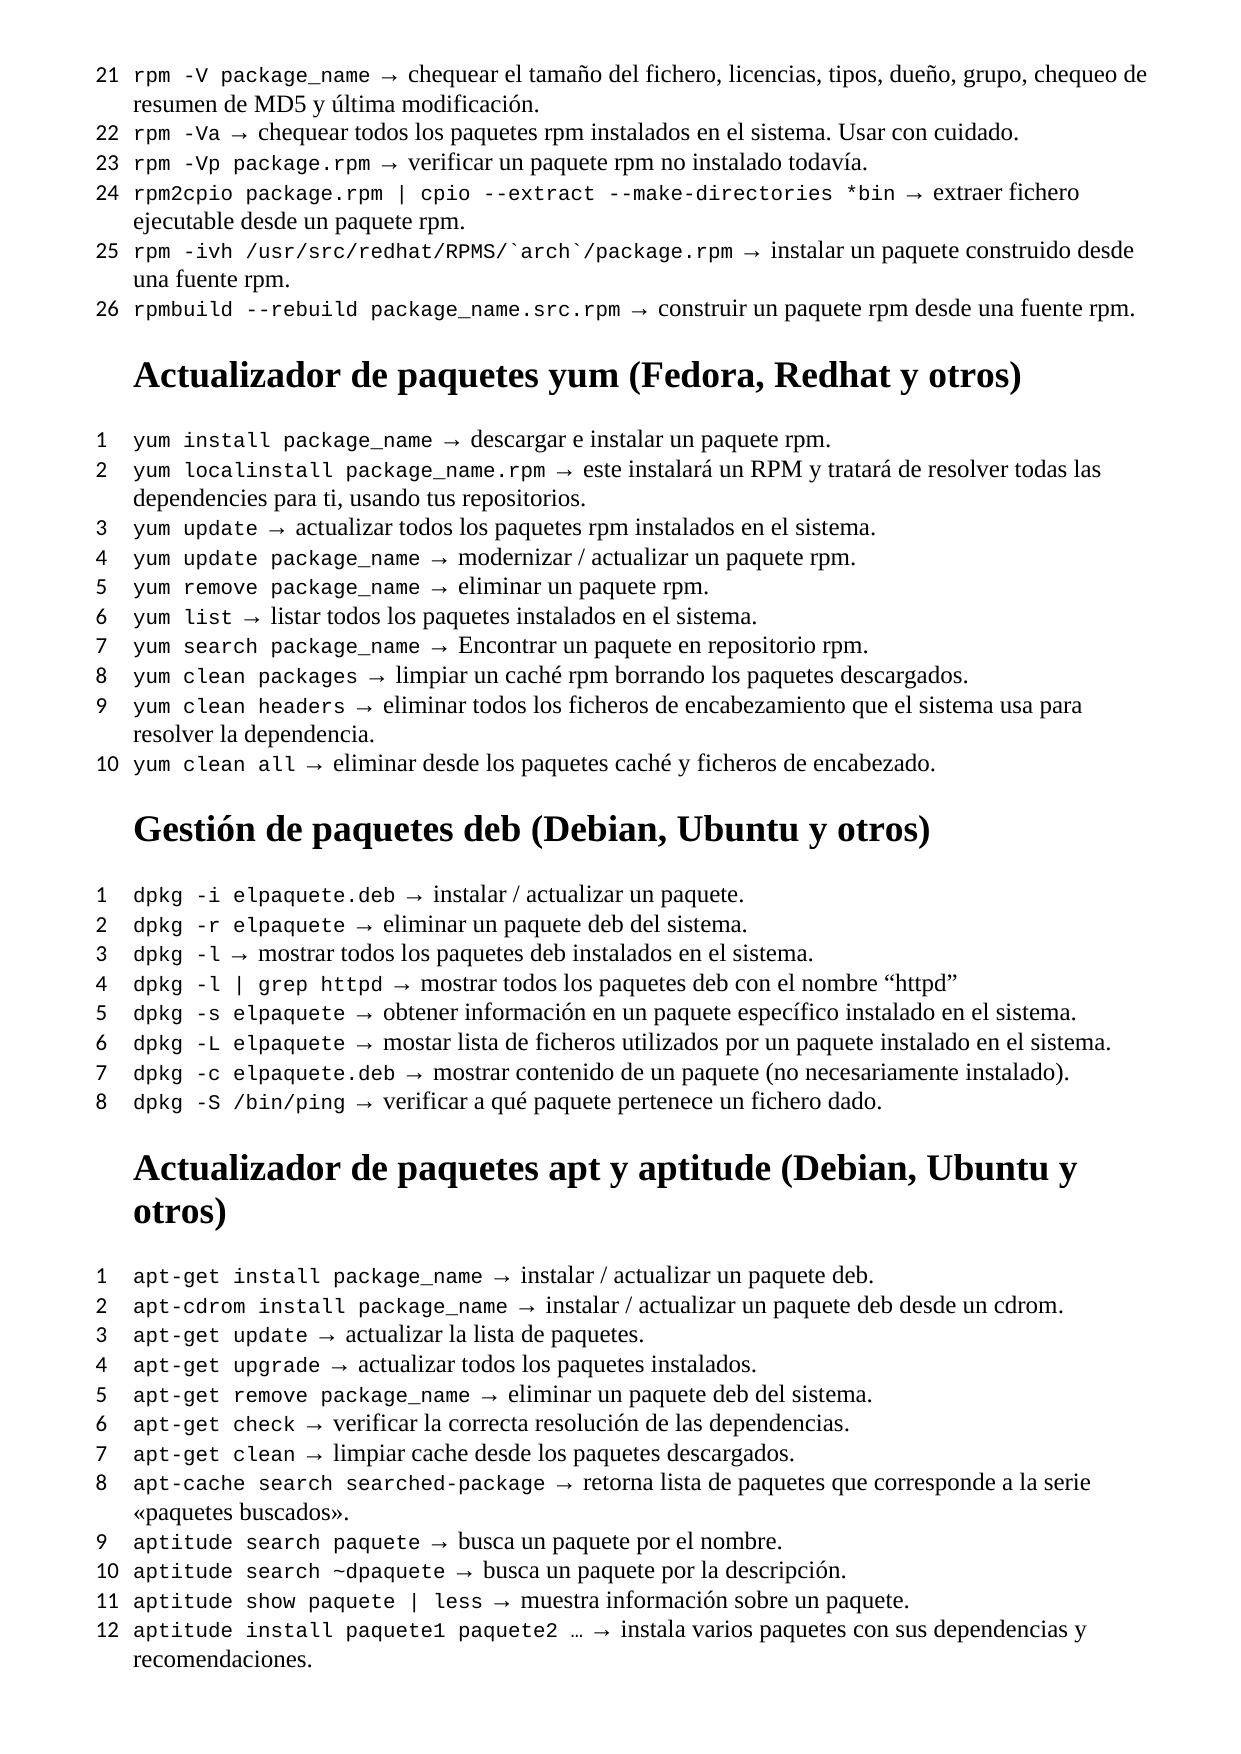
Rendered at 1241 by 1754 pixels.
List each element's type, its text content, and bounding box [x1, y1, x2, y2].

list yum search package_name → Encontrar un paquete en repositorio rpm. [95, 631, 1167, 660]
list dpkg -s elpaquete → obtener información en un paquete específico instalado en el sistema. [95, 997, 1167, 1027]
list apt-cdrom install package_name → instalar / actualizar un paquete deb desde un cdrom. [95, 1290, 1167, 1319]
list apt-cache search searched-package → retorna lista de paquetes que corresponde a la serie «paquetes buscados». [95, 1467, 1167, 1526]
list apt-get clean → limpiar cache desde los paquetes descargados. [95, 1438, 1167, 1467]
list dpkg -l → mostrar todos los paquetes deb instalados en el sistema. [95, 938, 1167, 968]
list rpm2cpio package.rpm | cpio --extract --make-directories *bin → extraer fichero ejecutable desde un paquete rpm. [95, 177, 1167, 235]
list yum clean headers → eliminar todos los ficheros de encabezamiento que el sistema usa para resolver la dependencia. [95, 690, 1167, 748]
list yum localinstall package_name.rpm → este instalará un RPM y tratará de resolver todas las dependencies para ti, usando tus repositorios. [95, 454, 1167, 512]
list apt-get update → actualizar la lista de paquetes. [95, 1319, 1167, 1349]
list aptitude search ~dpaquete → busca un paquete por la descripción. [95, 1555, 1167, 1585]
list yum remove package_name → eliminar un paquete rpm. [95, 571, 1167, 601]
list aptitude search paquete → busca un paquete por el nombre. [95, 1526, 1167, 1555]
list rpm -Vp package.rpm → verificar un paquete rpm no instalado todavía. [95, 147, 1167, 177]
list yum clean packages → limpiar un caché rpm borrando los paquetes descargados. [95, 660, 1167, 690]
list apt-get upgrade → actualizar todos los paquetes instalados. [95, 1349, 1167, 1379]
list dpkg -i elpaquete.deb → instalar / actualizar un paquete. [95, 879, 1167, 909]
list rpm -Va → chequear todos los paquetes rpm instalados en el sistema. Usar con cuidado. [95, 117, 1167, 147]
list dpkg -L elpaquete → mostar lista de ficheros utilizados por un paquete instalado en el sistema. [95, 1027, 1167, 1057]
list yum install package_name → descargar e instalar un paquete rpm. [95, 424, 1167, 454]
list aptitude install paquete1 paquete2 … → instala varios paquetes con sus dependencias y recomendaciones. [95, 1614, 1167, 1673]
list rpm -V package_name → chequear el tamaño del fichero, licencias, tipos, dueño, grupo, chequeo de resumen de MD5 y última modificación. [95, 59, 1167, 117]
list apt-get check → verificar la correcta resolución de las dependencias. [95, 1408, 1167, 1438]
list apt-get install package_name → instalar / actualizar un paquete deb. [95, 1260, 1167, 1290]
subtitle Actualizador de paquetes apt y aptitude (Debian, Ubuntu y otros) [133, 1145, 1167, 1231]
subtitle Actualizador de paquetes yum (Fedora, Redhat y otros) [133, 352, 1167, 395]
list yum list → listar todos los paquetes instalados en el sistema. [95, 601, 1167, 631]
list dpkg -l | grep httpd → mostrar todos los paquetes deb con el nombre “httpd” [95, 968, 1167, 997]
list yum update package_name → modernizar / actualizar un paquete rpm. [95, 542, 1167, 571]
list yum update → actualizar todos los paquetes rpm instalados en el sistema. [95, 512, 1167, 542]
list yum clean all → eliminar desde los paquetes caché y ficheros de encabezado. [95, 748, 1167, 778]
list apt-get remove package_name → eliminar un paquete deb del sistema. [95, 1379, 1167, 1408]
list dpkg -S /bin/ping → verificar a qué paquete pertenece un fichero dado. [95, 1086, 1167, 1116]
list rpmbuild --rebuild package_name.src.rpm → construir un paquete rpm desde una fuente rpm. [95, 293, 1167, 323]
list dpkg -c elpaquete.deb → mostrar contenido de un paquete (no necesariamente instalado). [95, 1057, 1167, 1086]
subtitle Gestión de paquetes deb (Debian, Ubuntu y otros) [133, 807, 1167, 850]
list aptitude show paquete | less → muestra información sobre un paquete. [95, 1585, 1167, 1614]
list dpkg -r elpaquete → eliminar un paquete deb del sistema. [95, 909, 1167, 938]
list rpm -ivh /usr/src/redhat/RPMS/`arch`/package.rpm → instalar un paquete construido desde una fuente rpm. [95, 235, 1167, 293]
